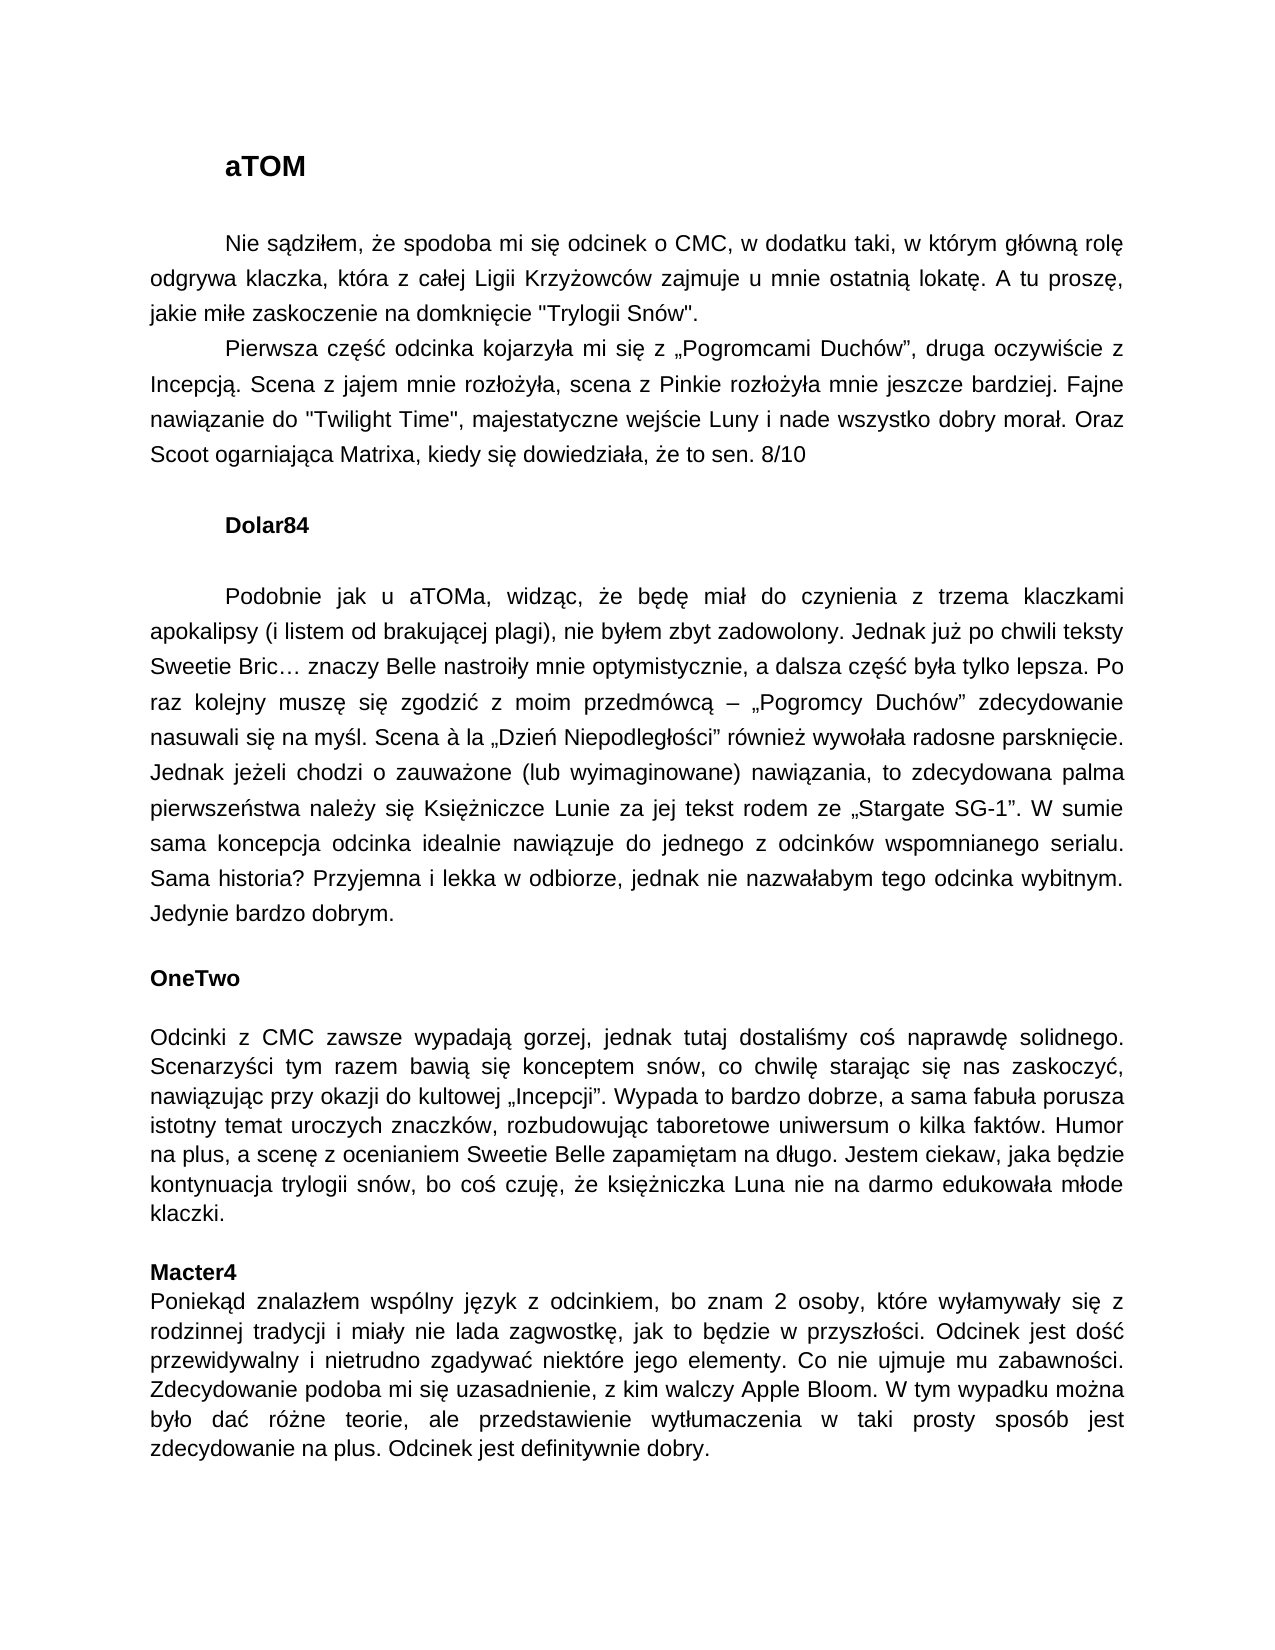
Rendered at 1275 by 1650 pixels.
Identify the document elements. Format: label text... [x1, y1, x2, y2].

text Nie sądziłem, że spodoba mi się odcinek o CMC, w dodatku taki, w którym główną rolę odgrywa klaczka, która z całej Ligii Krzyżowców zajmuje u mnie ostatnią lokatę. A tu proszę, jakie miłe zaskoczenie na domknięcie "Trylogii Snów". [150, 230, 1125, 326]
text Poniekąd znalazłem wspólny język z odcinkiem, bo znam 2 osoby, które wyłamywały się z rodzinnej tradycji i miały nie lada zagwostkę, jak to będzie w przyszłości. Odcinek jest dość przewidywalny i nietrudno zgadywać niektóre jego elementy. Co nie ujmuje mu zabawności. Zdecydowanie podoba mi się uzasadnienie, z kim walczy Apple Bloom. W tym wypadku można było dać różne teorie, ale przedstawienie wytłumaczenia w taki prosty sposób jest zdecydowanie na plus. Odcinek jest definitywnie dobry. [150, 1289, 1125, 1461]
text Macter4 [150, 1259, 1125, 1285]
text Podobnie jak u aTOMa, widząc, że będę miał do czynienia z trzema klaczkami apokalipsy (i listem od brakującej plagi), nie byłem zbyt zadowolony. Jednak już po chwili teksty Sweetie Bric… znaczy Belle nastroiły mnie optymistycznie, a dalsza część była tylko lepsza. Po raz kolejny muszę się zgodzić z moim przedmówcą – „Pogromcy Duchów” zdecydowanie nasuwali się na myśl. Scena à la „Dzień Niepodległości” również wywołała radosne parsknięcie. Jednak jeżeli chodzi o zauważone (lub wyimaginowane) nawiązania, to zdecydowana palma pierwszeństwa należy się Księżniczce Lunie za jej tekst rodem ze „Stargate SG-1”. W sumie sama koncepcja odcinka idealnie nawiązuje do jednego z odcinków wspomnianego serialu. Sama historia? Przyjemna i lekka w odbiorze, jednak nie nazwałabym tego odcinka wybitnym. Jedynie bardzo dobrym. [150, 583, 1125, 927]
text Pierwsza część odcinka kojarzyła mi się z „Pogromcami Duchów”, druga oczywiście z Incepcją. Scena z jajem mnie rozłożyła, scena z Pinkie rozłożyła mnie jeszcze bardziej. Fajne nawiązanie do "Twilight Time", majestatyczne wejście Luny i nade wszystko dobry morał. Oraz Scoot ogarniająca Matrixa, kiedy się dowiedziała, że to sen. 8/10 [150, 336, 1125, 468]
text aTOM [150, 150, 1125, 183]
text Dolar84 [150, 513, 1125, 538]
text OneTwo [150, 966, 1125, 991]
text Odcinki z CMC zawsze wypadają gorzej, jednak tutaj dostaliśmy coś naprawdę solidnego. Scenarzyści tym razem bawią się konceptem snów, co chwilę starając się nas zaskoczyć, nawiązując przy okazji do kultowej „Incepcji”. Wypada to bardzo dobrze, a sama fabuła porusza istotny temat uroczych znaczków, rozbudowując taboretowe uniwersum o kilka faktów. Humor na plus, a scenę z ocenianiem Sweetie Belle zapamiętam na długo. Jestem ciekaw, jaka będzie kontynuacja trylogii snów, bo coś czuję, że księżniczka Luna nie na darmo edukowała młode klaczki. [150, 1024, 1125, 1226]
